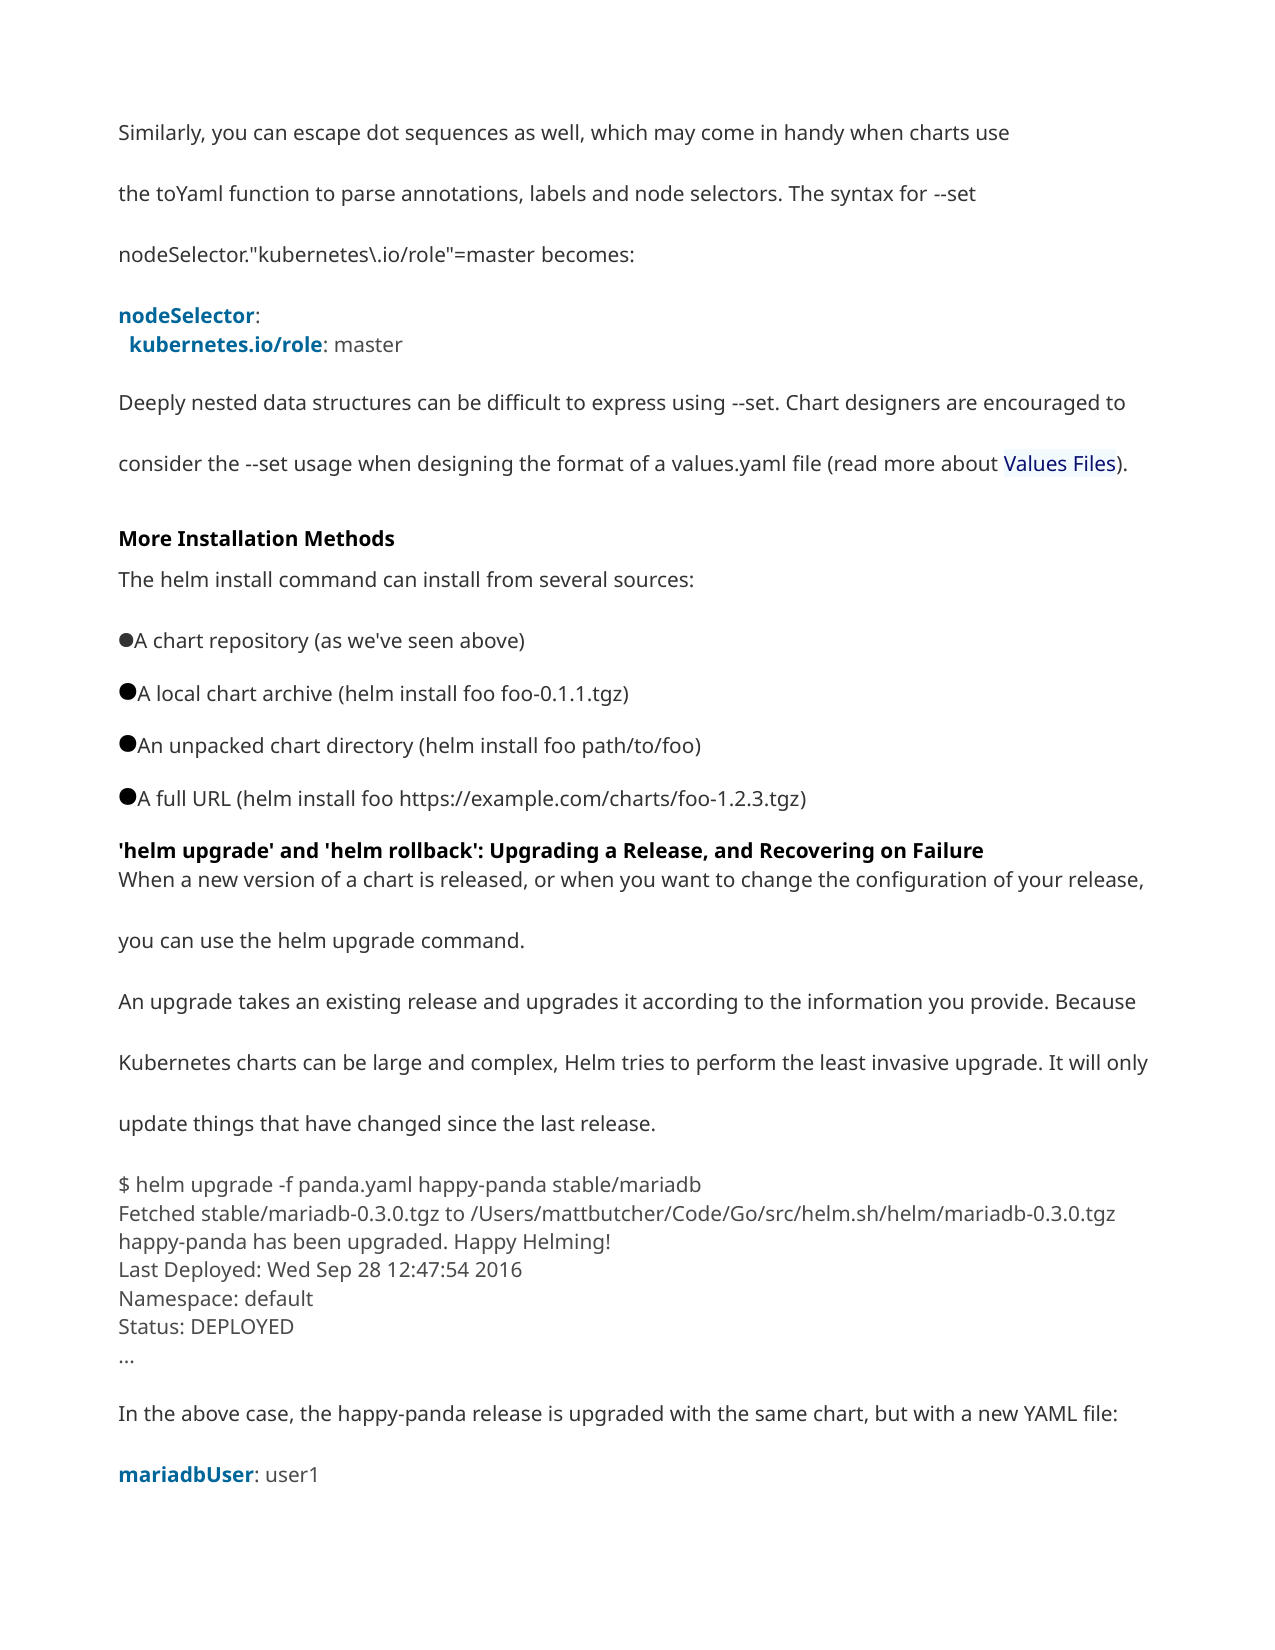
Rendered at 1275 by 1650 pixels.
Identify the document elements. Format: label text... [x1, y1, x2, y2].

text $ helm upgrade -f panda.yaml happy-panda stable/mariadb [118, 1170, 1157, 1199]
text The helm install command can install from several sources: [118, 565, 1157, 594]
list An unpacked chart directory (helm install foo path/to/foo) [118, 731, 1157, 760]
text happy-panda has been upgraded. Happy Helming! [118, 1227, 1157, 1256]
text In the above case, the happy-panda release is upgraded with the same chart, but with a new YAML file: [118, 1399, 1157, 1427]
list A chart repository (as we've seen above) [118, 626, 1157, 655]
text nodeSelector: [118, 301, 1157, 330]
text Last Deployed: Wed Sep 28 12:47:54 2016 [118, 1256, 1157, 1284]
list A full URL (helm install foo https://example.com/charts/foo-1.2.3.tgz) [118, 784, 1157, 812]
text When a new version of a chart is released, or when you want to change the configuration of your release, you can use the helm upgrade command. [118, 865, 1157, 954]
text Deeply nested data structures can be difficult to express using --set. Chart designers are encouraged to consider the --set usage when designing the format of a values.yaml file (read more about Values Files). [118, 388, 1157, 477]
text An upgrade takes an existing release and upgrades it according to the information you provide. Because Kubernetes charts can be large and complex, Helm tries to perform the least invasive upgrade. It will only update things that have changed since the last release. [118, 987, 1157, 1138]
text Status: DEPLOYED [118, 1312, 1157, 1341]
subtitle More Installation Methods [118, 524, 1157, 553]
text Namespace: default [118, 1284, 1157, 1312]
text kubernetes.io/role: master [118, 330, 1157, 358]
text Similarly, you can escape dot sequences as well, which may come in handy when charts use the toYaml function to parse annotations, labels and node selectors. The syntax for --set nodeSelector."kubernetes\.io/role"=master becomes: [118, 118, 1157, 269]
subtitle 'helm upgrade' and 'helm rollback': Upgrading a Release, and Recovering on Failure [118, 837, 1157, 865]
list A local chart archive (helm install foo foo-0.1.1.tgz) [118, 679, 1157, 707]
text Fetched stable/mariadb-0.3.0.tgz to /Users/mattbutcher/Code/Go/src/helm.sh/helm/mariadb-0.3.0.tgz [118, 1199, 1157, 1227]
text ... [118, 1341, 1157, 1369]
text mariadbUser: user1 [118, 1460, 1157, 1488]
